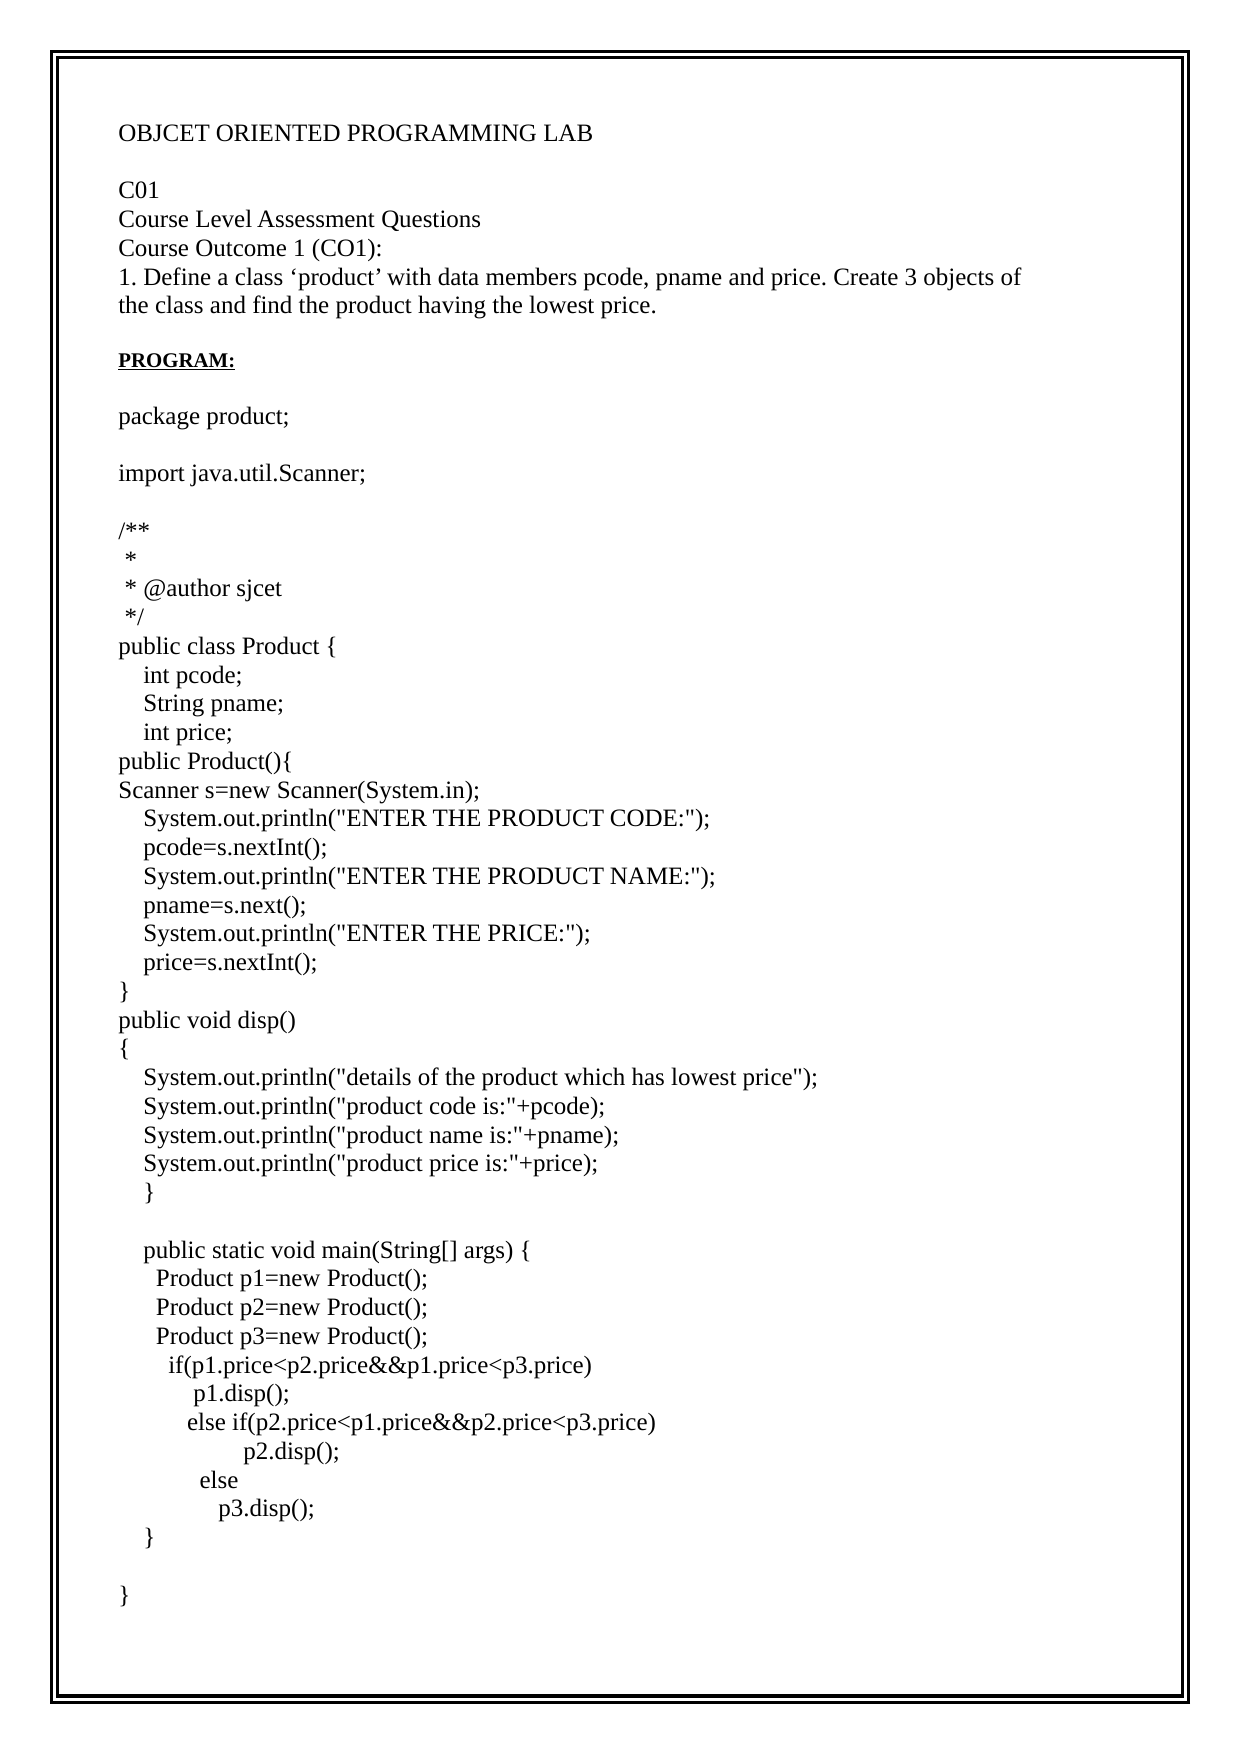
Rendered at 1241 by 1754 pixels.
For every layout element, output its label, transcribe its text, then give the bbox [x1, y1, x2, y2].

text System.out.println("product name is:"+pname); [118, 1120, 1122, 1148]
text p2.disp(); [118, 1436, 1122, 1465]
text Course Outcome 1 (CO1): [118, 233, 1122, 262]
text 1. Define a class ‘product’ with data members pcode, pname and price. Create 3 objects of [118, 262, 1122, 291]
text } [118, 1580, 1122, 1608]
text p1.disp(); [118, 1378, 1122, 1407]
text { [118, 1033, 1122, 1062]
text System.out.println("ENTER THE PRICE:"); [118, 918, 1122, 947]
text C01 [118, 176, 1122, 204]
text Course Level Assessment Questions [118, 204, 1122, 233]
text package product; [118, 401, 1122, 430]
text System.out.println("ENTER THE PRODUCT CODE:"); [118, 803, 1122, 832]
text int price; [118, 717, 1122, 746]
text if(p1.price<p2.price&&p1.price<p3.price) [118, 1350, 1122, 1378]
text Scanner s=new Scanner(System.in); [118, 775, 1122, 803]
text pname=s.next(); [118, 890, 1122, 918]
text public void disp() [118, 1005, 1122, 1033]
text * [118, 545, 1122, 573]
text System.out.println("product code is:"+pcode); [118, 1091, 1122, 1120]
text pcode=s.nextInt(); [118, 832, 1122, 861]
text OBJCET ORIENTED PROGRAMMING LAB [118, 118, 1122, 147]
text } [118, 1177, 1122, 1206]
text public Product(){ [118, 746, 1122, 775]
text else [118, 1465, 1122, 1493]
text int pcode; [118, 660, 1122, 688]
text PROGRAM: [118, 348, 1122, 372]
text System.out.println("ENTER THE PRODUCT NAME:"); [118, 861, 1122, 890]
text Product p3=new Product(); [118, 1321, 1122, 1350]
text else if(p2.price<p1.price&&p2.price<p3.price) [118, 1407, 1122, 1436]
text public static void main(String[] args) { [118, 1235, 1122, 1263]
text p3.disp(); [118, 1493, 1122, 1522]
text the class and find the product having the lowest price. [118, 291, 1122, 319]
text public class Product { [118, 631, 1122, 660]
text System.out.println("product price is:"+price); [118, 1148, 1122, 1177]
text import java.util.Scanner; [118, 458, 1122, 487]
text */ [118, 602, 1122, 631]
text System.out.println("details of the product which has lowest price"); [118, 1062, 1122, 1091]
text price=s.nextInt(); [118, 947, 1122, 976]
text Product p2=new Product(); [118, 1292, 1122, 1321]
text } [118, 976, 1122, 1005]
text String pname; [118, 688, 1122, 717]
text Product p1=new Product(); [118, 1263, 1122, 1292]
text * @author sjcet [118, 573, 1122, 602]
text } [118, 1522, 1122, 1551]
text /** [118, 516, 1122, 545]
